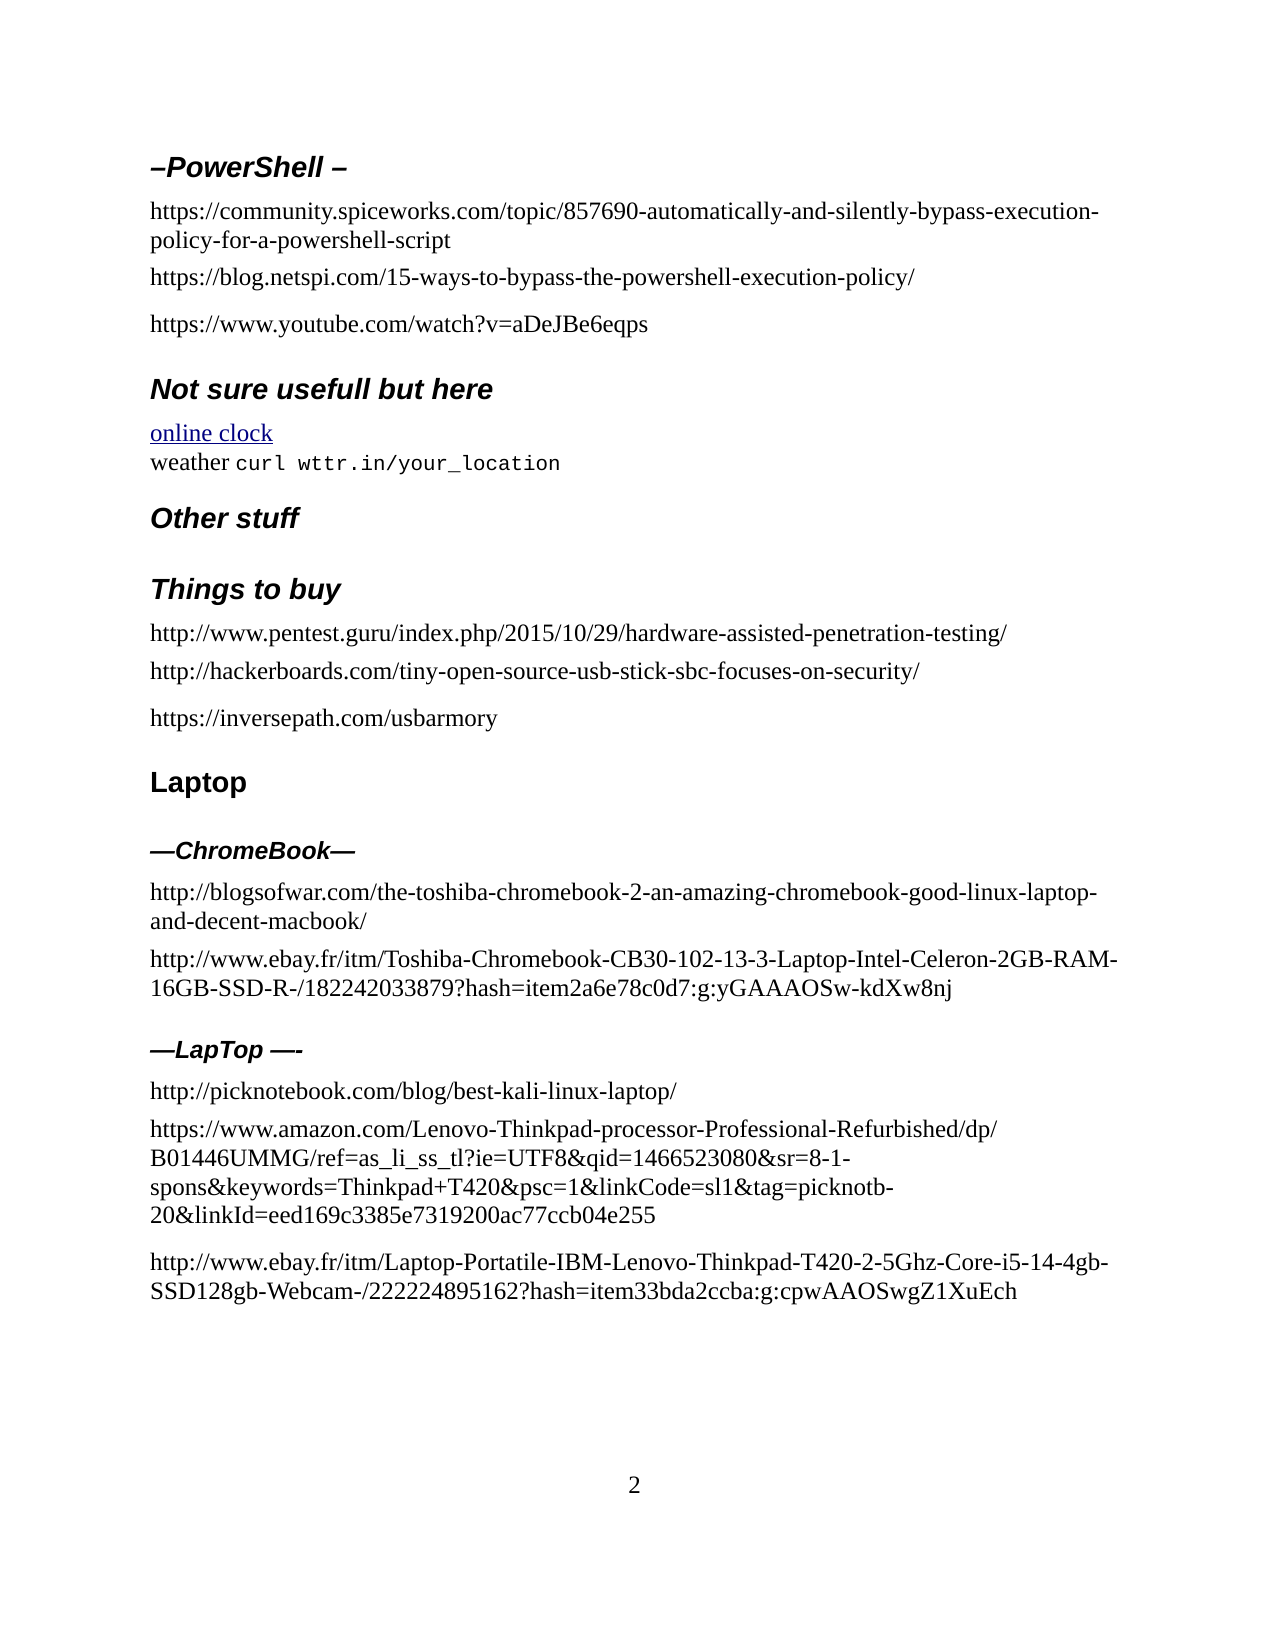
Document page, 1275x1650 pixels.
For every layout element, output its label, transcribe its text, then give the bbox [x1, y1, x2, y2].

text http://picknotebook.com/blog/best-kali-linux-laptop/ [150, 1076, 1125, 1105]
subtitle —ChromeBook— [150, 836, 1125, 865]
text http://www.ebay.fr/itm/Laptop-Portatile-IBM-Lenovo-Thinkpad-T420-2-5Ghz-Core-i5-14-4gb-SSD128gb-Webcam-/222224895162?hash=item33bda2ccba:g:cpwAAOSwgZ1XuEch [150, 1247, 1125, 1304]
text http://www.pentest.guru/index.php/2015/10/29/hardware-assisted-penetration-testing/ [150, 618, 1125, 647]
text http://blogsofwar.com/the-toshiba-chromebook-2-an-amazing-chromebook-good-linux-laptop-and-decent-macbook/ [150, 877, 1125, 935]
text https://blog.netspi.com/15-ways-to-bypass-the-powershell-execution-policy/ [150, 262, 1125, 291]
subtitle –PowerShell – [150, 150, 1125, 183]
text http://hackerboards.com/tiny-open-source-usb-stick-sbc-focuses-on-security/ [150, 656, 1125, 685]
text http://www.ebay.fr/itm/Toshiba-Chromebook-CB30-102-13-3-Laptop-Intel-Celeron-2GB-RAM-16GB-SSD-R-/182242033879?hash=item2a6e78c0d7:g:yGAAAOSw-kdXw8nj [150, 944, 1125, 1001]
text https://www.amazon.com/Lenovo-Thinkpad-processor-Professional-Refurbished/dp/B01446UMMG/ref=as_li_ss_tl?ie=UTF8&qid=1466523080&sr=8-1-spons&keywords=Thinkpad+T420&psc=1&linkCode=sl1&tag=picknotb-20&linkId=eed169c3385e7319200ac77ccb04e255 [150, 1114, 1125, 1229]
subtitle —LapTop —- [150, 1035, 1125, 1064]
subtitle Other stuff [150, 501, 1125, 535]
text https://inversepath.com/usbarmory [150, 703, 1125, 731]
text https://www.youtube.com/watch?v=aDeJBe6eqps [150, 309, 1125, 338]
subtitle Not sure usefull but here [150, 372, 1125, 405]
subtitle Things to buy [150, 572, 1125, 606]
text online clock weather curl wttr.in/your_location [150, 418, 1125, 476]
subtitle Laptop [150, 765, 1125, 799]
text https://community.spiceworks.com/topic/857690-automatically-and-silently-bypass-execution-policy-for-a-powershell-script [150, 196, 1125, 253]
